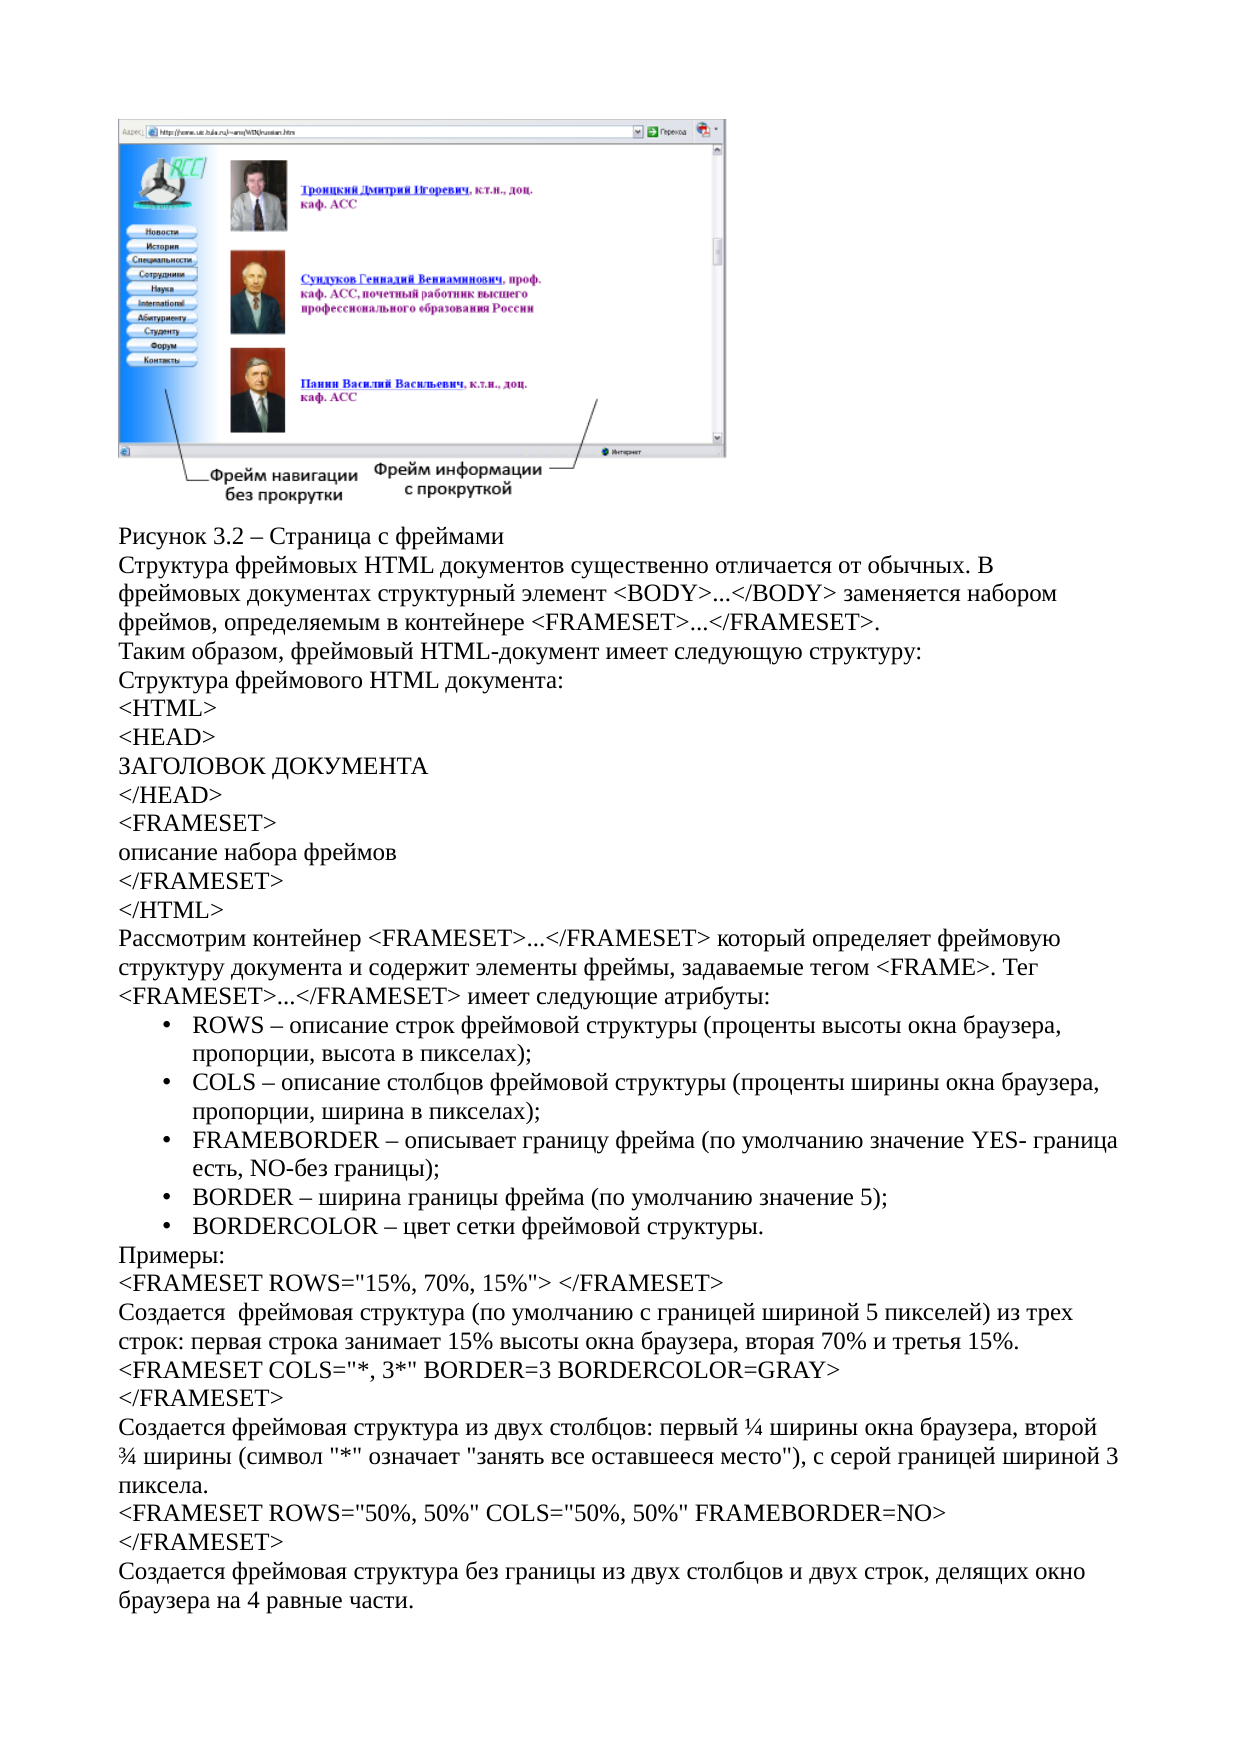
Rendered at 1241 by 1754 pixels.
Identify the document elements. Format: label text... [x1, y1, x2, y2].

list BORDER – ширина границы фрейма (по умолчанию значение 5); [162, 1182, 1122, 1211]
text Рассмотрим контейнер <FRAMESET>...</FRAMESET> который определяет фреймовую структуру документа и содержит элементы фреймы, задаваемые тегом <FRAME>. Тег <FRAMESET>...</FRAMESET> имеет следующие атрибуты: [118, 923, 1122, 1010]
text <FRAMESET ROWS="15%, 70%, 15%"> </FRAMESET> [118, 1268, 1122, 1297]
list FRAMEBORDER – описывает границу фрейма (по умолчанию значение YES- граница есть, NO-без границы); [162, 1125, 1122, 1182]
list COLS – описание столбцов фреймовой структуры (проценты ширины окна браузера, пропорции, ширина в пикселах); [162, 1067, 1122, 1125]
text Структура фреймовых HTML документов существенно отличается от обычных. В фреймовых документах структурный элемент <BODY>...</BODY> заменяется набором фреймов, определяемым в контейнере <FRAMESET>...</FRAMESET>. [118, 550, 1122, 636]
text <FRAMESET ROWS="50%, 50%" COLS="50%, 50%" FRAMEBORDER=NO> </FRAMESET> [118, 1498, 1122, 1556]
text Рисунок 3.2 – Страница с фреймами [118, 521, 1122, 550]
list ROWS – описание строк фреймовой структуры (проценты высоты окна браузера, пропорции, высота в пикселах); [162, 1010, 1122, 1067]
text <FRAMESET COLS="*, 3*" BORDER=3 BORDERCOLOR=GRAY> </FRAMESET> [118, 1355, 1122, 1412]
list BORDERCOLOR – цвет сетки фреймовой структуры. [162, 1211, 1122, 1240]
text Примеры: [118, 1240, 1122, 1268]
text Cоздается фреймовая структура без границы из двух столбцов и двух строк, делящих окно браузера на 4 равные части. [118, 1556, 1122, 1613]
text Создается фреймовая структура из двух столбцов: первый ¼ ширины окна браузера, второй ¾ ширины (символ "*" означает "занять все оставшееся место"), с серой границей шириной 3 пиксела. [118, 1412, 1122, 1498]
text <HTML> <HEAD> ЗАГОЛОВОК ДОКУМЕНТА </HEAD> <FRAMESET> описание набора фреймов </FRAMESET> </HTML> [118, 693, 1122, 923]
text Создается фреймовая структура (по умолчанию с границей шириной 5 пикселей) из трех строк: первая строка занимает 15% высоты окна браузера, вторая 70% и третья 15%. [118, 1297, 1122, 1355]
text Таким образом, фреймовый HTML-документ имеет следующую структуру: Структура фреймового HTML документа: [118, 636, 1122, 693]
picture [118, 118, 731, 521]
